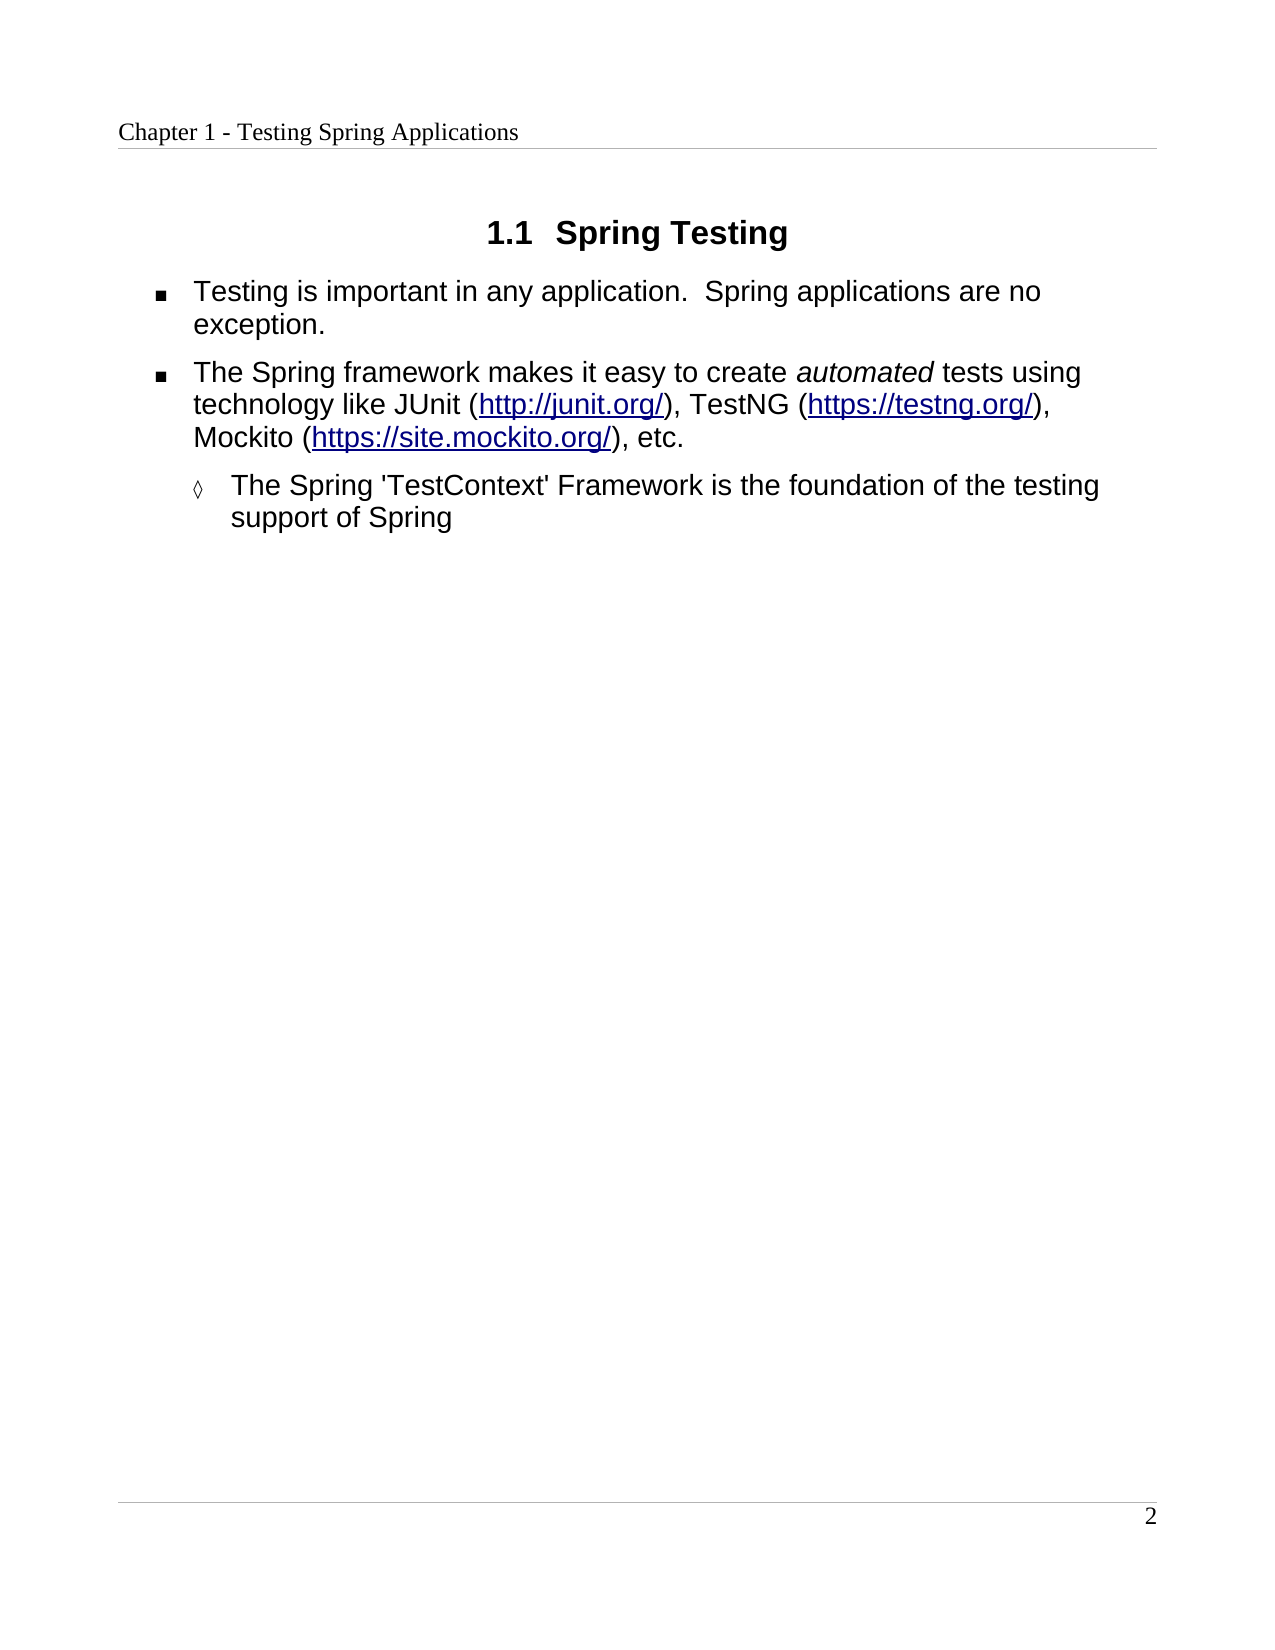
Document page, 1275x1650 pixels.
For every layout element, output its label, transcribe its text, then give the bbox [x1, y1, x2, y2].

subtitle Spring Testing [118, 214, 1157, 251]
list The Spring framework makes it easy to create automated tests using technology like JUnit (http://junit.org/), TestNG (https://testng.org/), Mockito (https://site.mockito.org/), etc. [156, 356, 1157, 453]
list The Spring 'TestContext' Framework is the foundation of the testing support of Spring [193, 468, 1157, 534]
list Testing is important in any application. Spring applications are no exception. [156, 275, 1157, 341]
